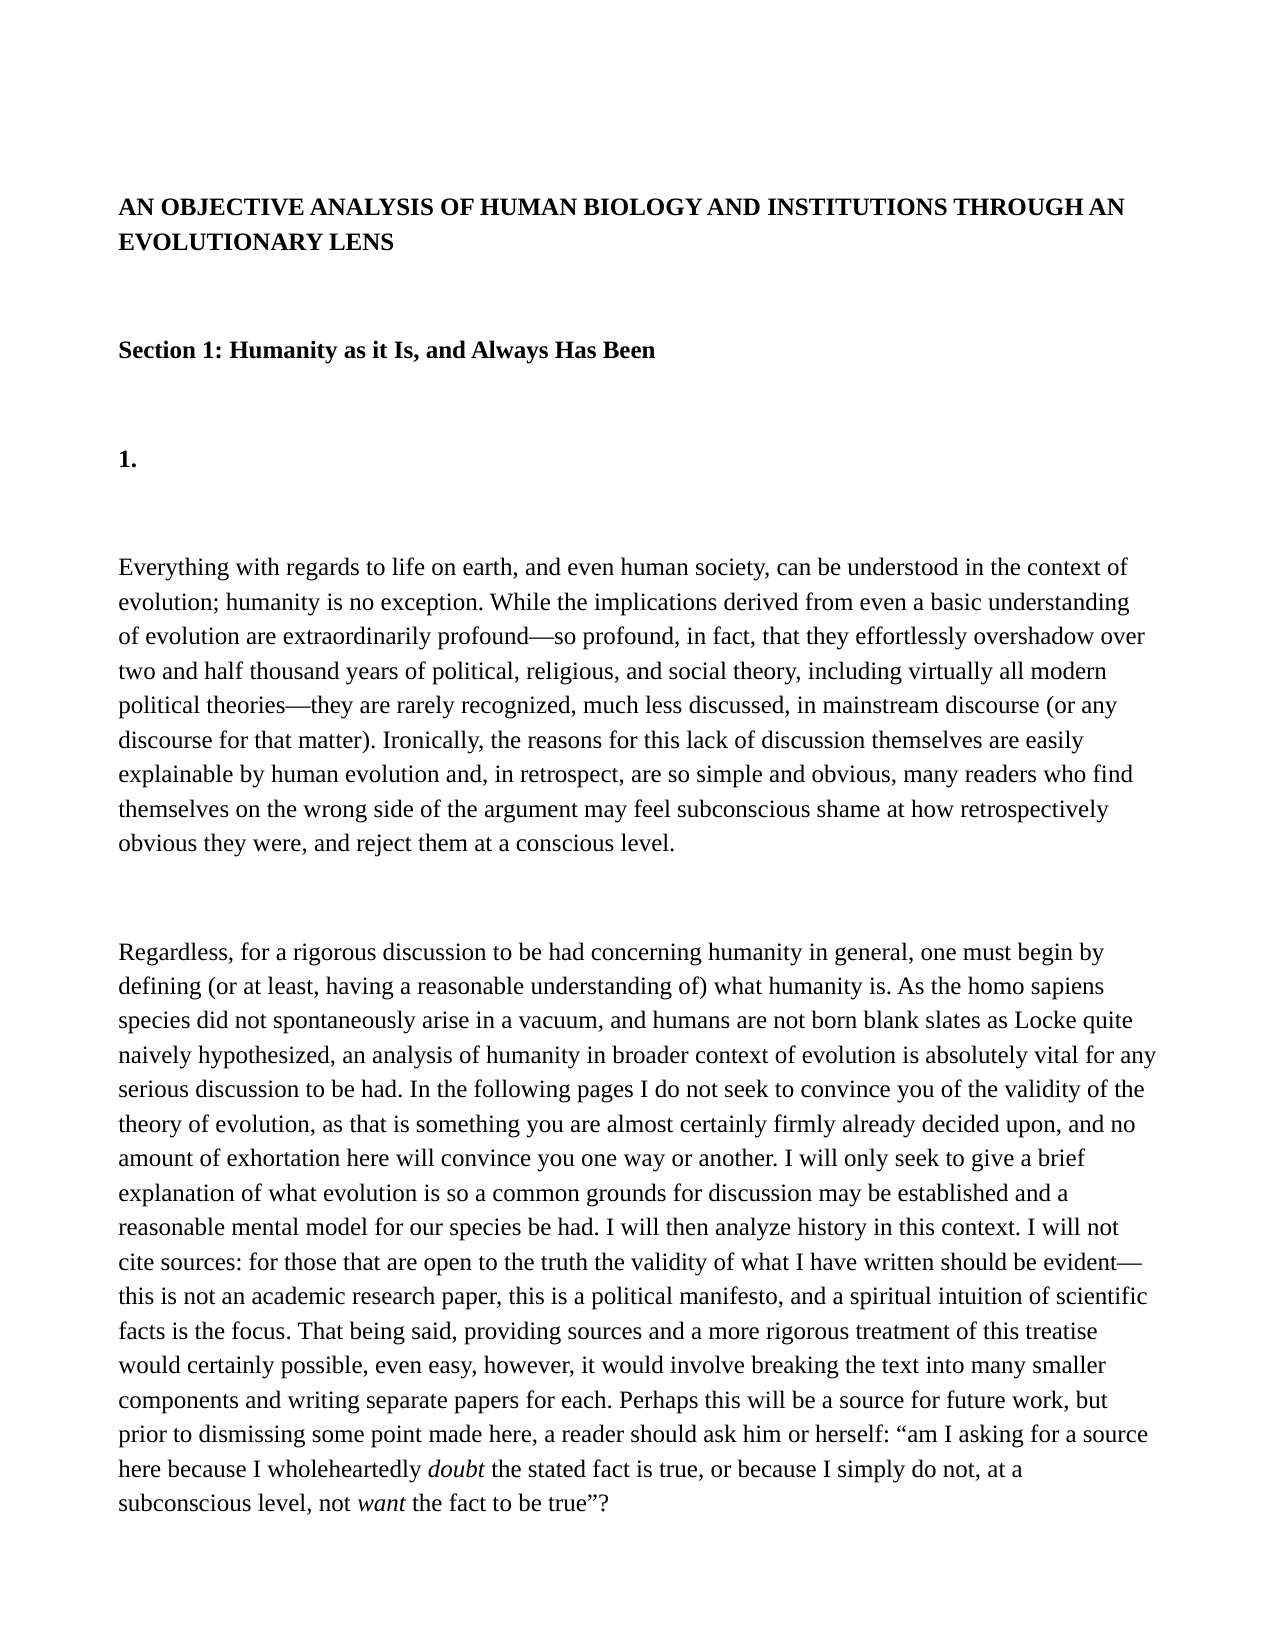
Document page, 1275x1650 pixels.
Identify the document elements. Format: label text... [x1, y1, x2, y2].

text AN OBJECTIVE ANALYSIS OF HUMAN BIOLOGY AND INSTITUTIONS THROUGH AN EVOLUTIONARY LENS [118, 192, 1157, 255]
text Everything with regards to life on earth, and even human society, can be understood in the context of evolution; humanity is no exception. While the implications derived from even a basic understanding of evolution are extraordinarily profound—so profound, in fact, that they effortlessly overshadow over two and half thousand years of political, religious, and social theory, including virtually all modern political theories—they are rarely recognized, much less discussed, in mainstream discourse (or any discourse for that matter). Ironically, the reasons for this lack of discussion themselves are easily explainable by human evolution and, in retrospect, are so simple and obvious, many readers who find themselves on the wrong side of the argument may feel subconscious shame at how retrospectively obvious they were, and reject them at a conscious level. [118, 552, 1157, 857]
text 1. [118, 444, 1157, 472]
text Regardless, for a rigorous discussion to be had concerning humanity in general, one must begin by defining (or at least, having a reasonable understanding of) what humanity is. As the homo sapiens species did not spontaneously arise in a vacuum, and humans are not born blank slates as Locke quite naively hypothesized, an analysis of humanity in broader context of evolution is absolutely vital for any serious discussion to be had. In the following pages I do not seek to convince you of the validity of the theory of evolution, as that is something you are almost certainly firmly already decided upon, and no amount of exhortation here will convince you one way or another. I will only seek to give a brief explanation of what evolution is so a common grounds for discussion may be established and a reasonable mental model for our species be had. I will then analyze history in this context. I will not cite sources: for those that are open to the truth the validity of what I have written should be evident—this is not an academic research paper, this is a political manifesto, and a spiritual intuition of scientific facts is the focus. That being said, providing sources and a more rigorous treatment of this treatise would certainly possible, even easy, however, it would involve breaking the text into many smaller components and writing separate papers for each. Perhaps this will be a source for future work, but prior to dismissing some point made here, a reader should ask him or herself: “am I asking for a source here because I wholeheartedly doubt the stated fact is true, or because I simply do not, at a subconscious level, not want the fact to be true”? [118, 937, 1157, 1517]
text Section 1: Humanity as it Is, and Always Has Been [118, 335, 1157, 364]
